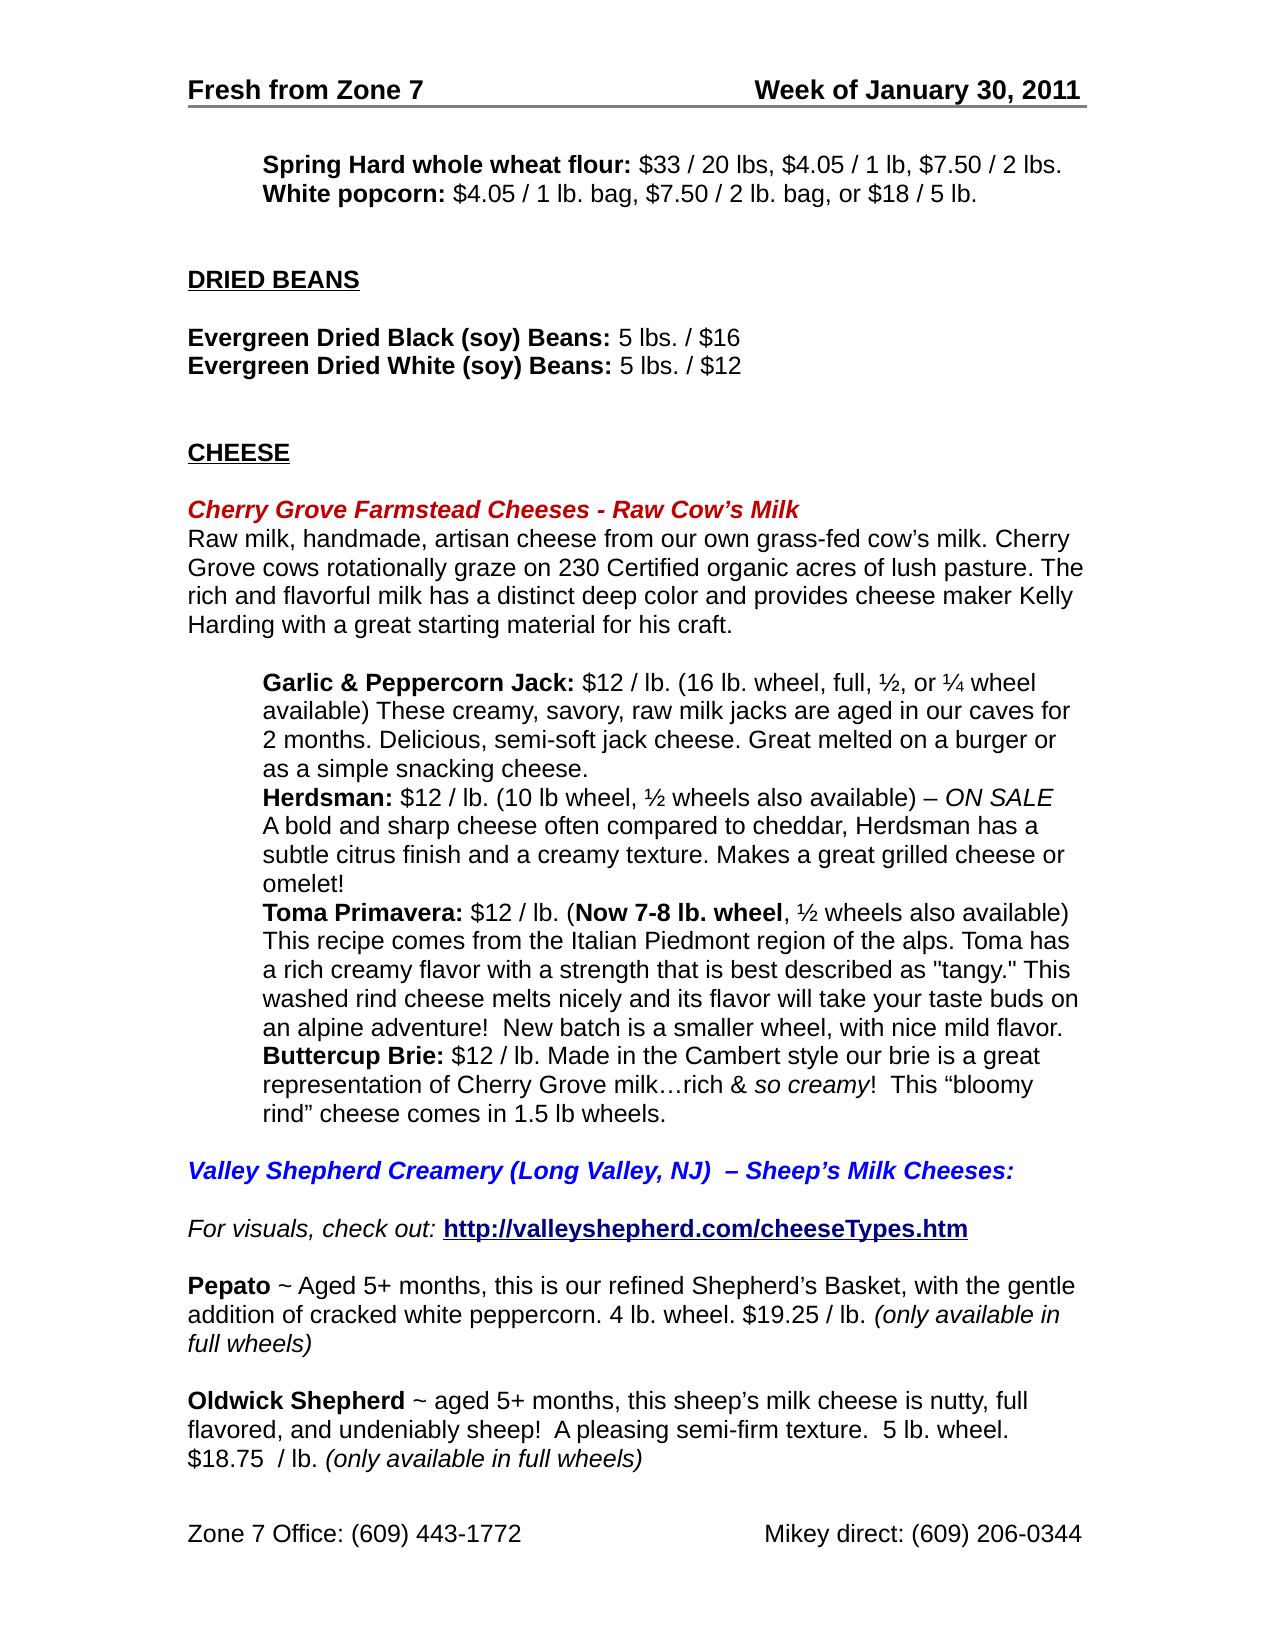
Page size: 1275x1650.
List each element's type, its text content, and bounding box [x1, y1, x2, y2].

text Valley Shepherd Creamery (Long Valley, NJ) – Sheep’s Milk Cheeses: [187, 1156, 1087, 1185]
text Garlic & Peppercorn Jack: $12 / lb. (16 lb. wheel, full, ½, or ¼ wheel available) These creamy, savory, raw milk jacks are aged in our caves for 2 months. Delicious, semi-soft jack cheese. Great melted on a burger or as a simple snacking cheese. [262, 667, 1087, 782]
text Oldwick Shepherd ~ aged 5+ months, this sheep’s milk cheese is nutty, full flavored, and undeniably sheep! A pleasing semi-firm texture. 5 lb. wheel. $18.75 / lb. (only available in full wheels) [187, 1386, 1087, 1472]
text Toma Primavera: $12 / lb. (Now 7-8 lb. wheel, ½ wheels also available) [187, 897, 1087, 926]
text Evergreen Dried White (soy) Beans: 5 lbs. / $12 [187, 351, 1087, 380]
text Spring Hard whole wheat flour: $33 / 20 lbs, $4.05 / 1 lb, $7.50 / 2 lbs. White popcorn: $4.05 / 1 lb. bag, $7.50 / 2 lb. bag, or $18 / 5 lb. [262, 150, 1087, 207]
text Raw milk, handmade, artisan cheese from our own grass-fed cow’s milk. Cherry Grove cows rotationally graze on 230 Certified organic acres of lush pasture. The rich and flavorful milk has a distinct deep color and provides cheese maker Kelly Harding with a great starting material for his craft. [187, 524, 1087, 639]
text Herdsman: $12 / lb. (10 lb wheel, ½ wheels also available) – ON SALE [187, 782, 1087, 811]
text A bold and sharp cheese often compared to cheddar, Herdsman has a subtle citrus finish and a creamy texture. Makes a great grilled cheese or omelet! [262, 811, 1087, 897]
text Evergreen Dried Black (soy) Beans: 5 lbs. / $16 [187, 322, 1087, 351]
text Pepato ~ Aged 5+ months, this is our refined Shepherd’s Basket, with the gentle addition of cracked white peppercorn. 4 lb. wheel. $19.25 / lb. (only available in full wheels) [187, 1271, 1087, 1357]
text This recipe comes from the Italian Piedmont region of the alps. Toma has a rich creamy flavor with a strength that is best described as "tangy." This washed rind cheese melts nicely and its flavor will take your taste buds on an alpine adventure! New batch is a smaller wheel, with nice mild flavor. [262, 926, 1087, 1041]
text DRIED BEANS [187, 265, 1087, 294]
text Cherry Grove Farmstead Cheeses - Raw Cow’s Milk [187, 495, 1087, 524]
text CHEESE [187, 437, 1087, 466]
text Buttercup Brie: $12 / lb. Made in the Cambert style our brie is a great representation of Cherry Grove milk…rich & so creamy! This “bloomy rind” cheese comes in 1.5 lb wheels. [262, 1041, 1087, 1127]
text For visuals, check out: http://valleyshepherd.com/cheeseTypes.htm [187, 1214, 1087, 1242]
